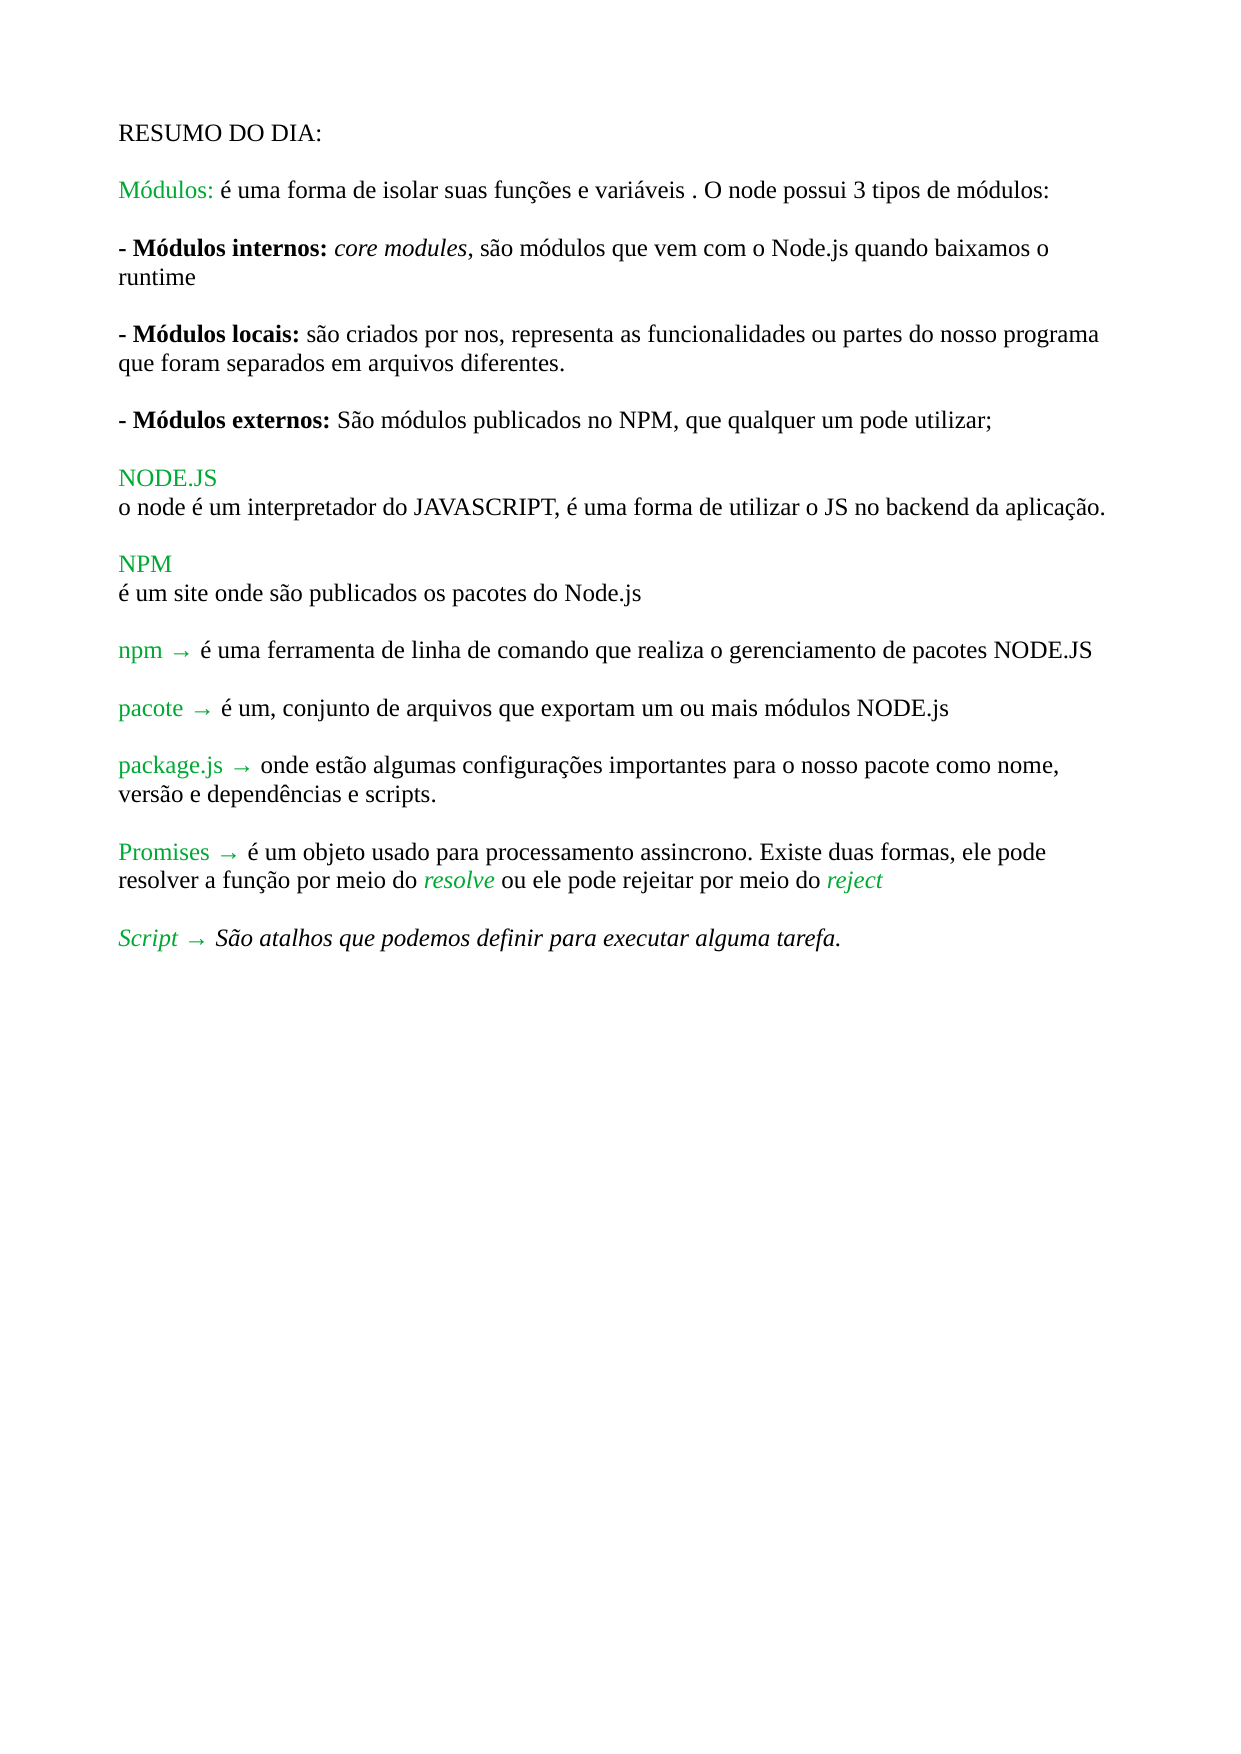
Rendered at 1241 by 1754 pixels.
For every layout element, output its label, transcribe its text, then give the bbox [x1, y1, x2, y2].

text Script → São atalhos que podemos definir para executar alguma tarefa. [118, 923, 1122, 952]
text npm → é uma ferramenta de linha de comando que realiza o gerenciamento de pacotes NODE.JS [118, 636, 1122, 664]
text - Módulos externos: São módulos publicados no NPM, que qualquer um pode utilizar; [118, 406, 1122, 434]
text NODE.JS [118, 463, 1122, 492]
text - Módulos locais: são criados por nos, representa as funcionalidades ou partes do nosso programa que foram separados em arquivos diferentes. [118, 319, 1122, 377]
text RESUMO DO DIA: [118, 118, 1122, 147]
text NPM é um site onde são publicados os pacotes do Node.js [118, 549, 1122, 607]
text pacote → é um, conjunto de arquivos que exportam um ou mais módulos NODE.js [118, 693, 1122, 722]
text o node é um interpretador do JAVASCRIPT, é uma forma de utilizar o JS no backend da aplicação. [118, 492, 1122, 521]
text Módulos: é uma forma de isolar suas funções e variáveis . O node possui 3 tipos de módulos: [118, 176, 1122, 204]
text Promises → é um objeto usado para processamento assincrono. Existe duas formas, ele pode resolver a função por meio do resolve ou ele pode rejeitar por meio do reject [118, 837, 1122, 894]
text package.js → onde estão algumas configurações importantes para o nosso pacote como nome, versão e dependências e scripts. [118, 751, 1122, 808]
text - Módulos internos: core modules, são módulos que vem com o Node.js quando baixamos o runtime [118, 233, 1122, 291]
